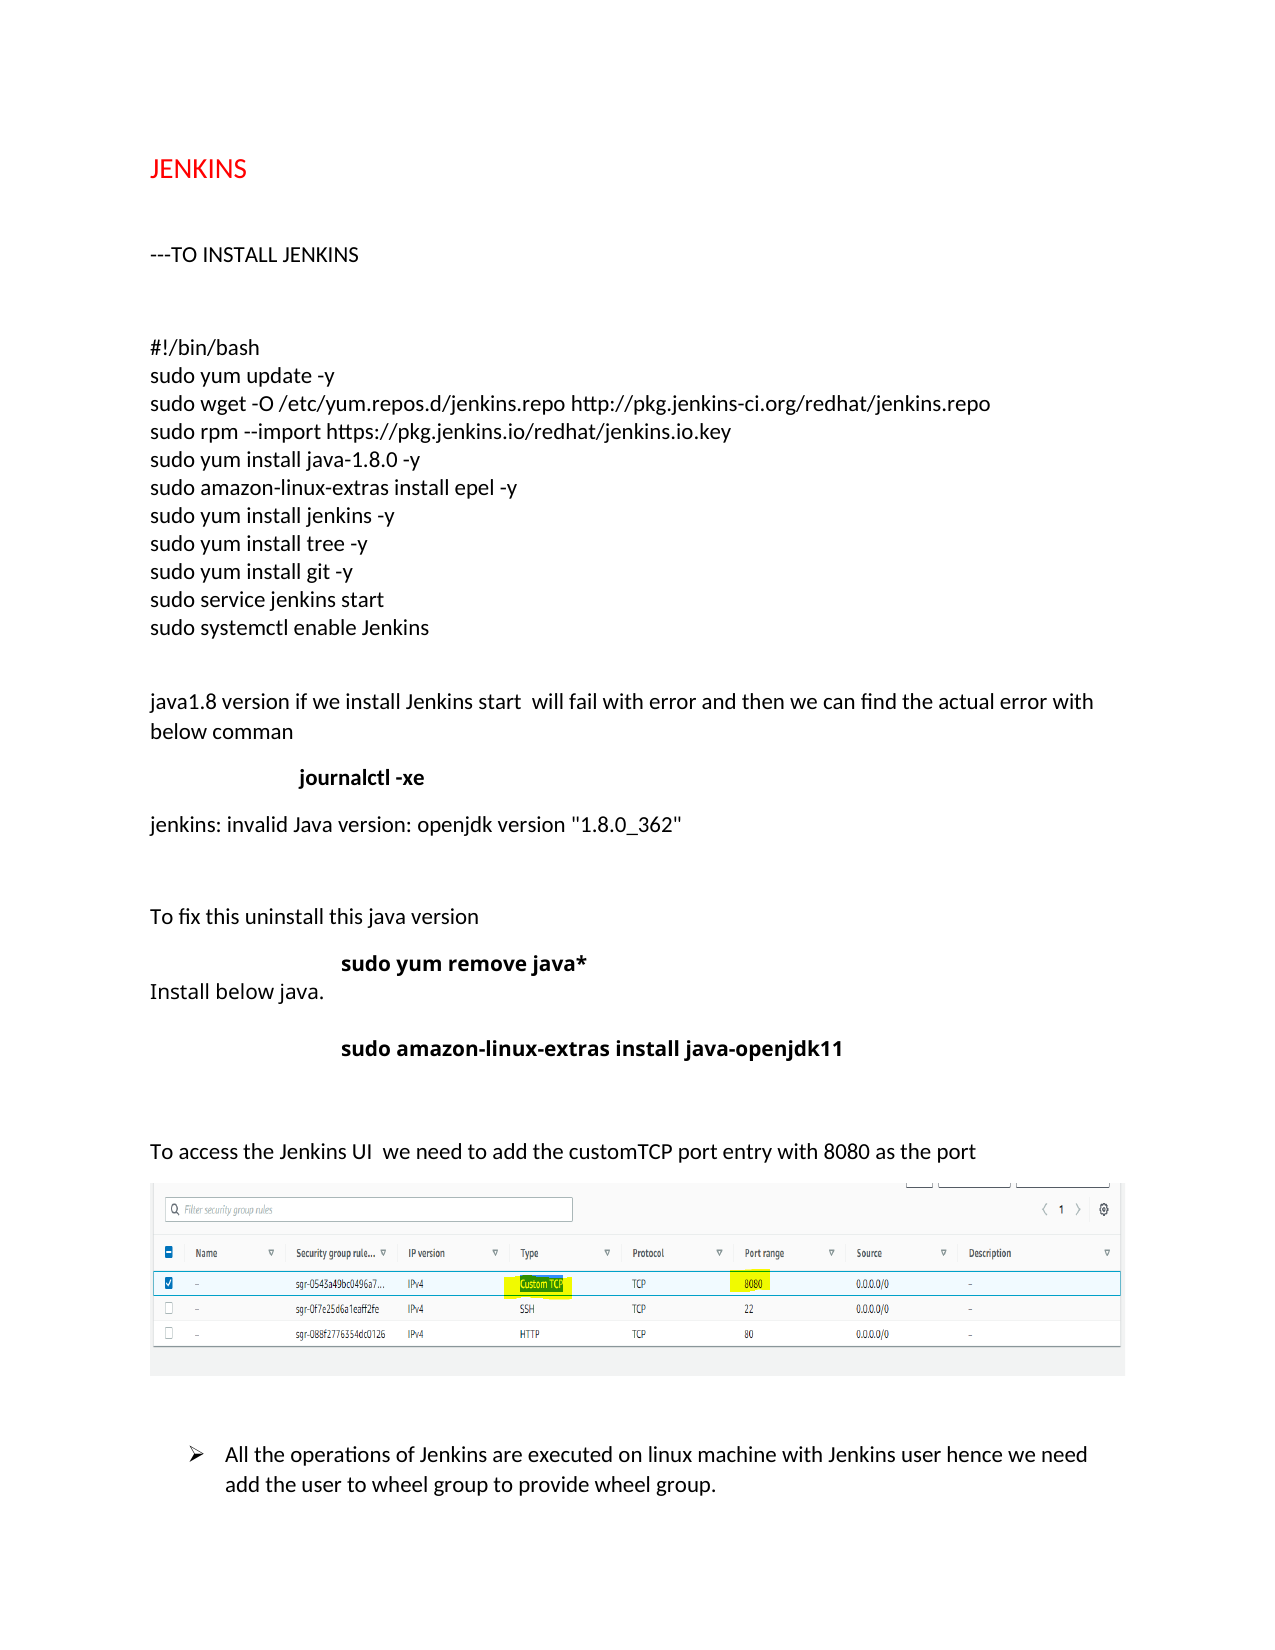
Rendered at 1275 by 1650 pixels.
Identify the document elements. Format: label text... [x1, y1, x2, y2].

text Install below java. [150, 977, 1125, 1006]
text sudo amazon-linux-extras install epel -y [150, 473, 1125, 501]
text sudo yum install jenkins -y [150, 501, 1125, 529]
text sudo yum install tree -y [150, 529, 1125, 557]
text jenkins: invalid Java version: openjdk version "1.8.0_362" [150, 810, 1125, 838]
text java1.8 version if we install Jenkins start will fail with error and then we can find the actual error with below comman [150, 687, 1125, 745]
text sudo yum install git -y [150, 557, 1125, 585]
text sudo service jenkins start [150, 585, 1125, 613]
text sudo yum remove java* [150, 949, 1125, 977]
text sudo amazon-linux-extras install java-openjdk11 [150, 1034, 1125, 1062]
text sudo wget -O /etc/yum.repos.d/jenkins.repo http://pkg.jenkins-ci.org/redhat/jenkins.repo [150, 389, 1125, 417]
text JENKINS [150, 150, 1125, 186]
text sudo rpm --import https://pkg.jenkins.io/redhat/jenkins.io.key [150, 417, 1125, 445]
text To access the Jenkins UI we need to add the customTCP port entry with 8080 as the port [150, 1137, 1125, 1165]
text #!/bin/bash [150, 333, 1125, 361]
text sudo yum update -y [150, 361, 1125, 389]
text sudo systemctl enable Jenkins [150, 613, 1125, 641]
text sudo yum install java-1.8.0 -y [150, 445, 1125, 473]
text journalctl -xe [150, 763, 1125, 791]
text ---TO INSTALL JENKINS [150, 240, 1125, 268]
text To fix this uninstall this java version [150, 902, 1125, 930]
list All the operations of Jenkins are executed on linux machine with Jenkins user hence we need add the user to wheel group to provide wheel group. [187, 1440, 1125, 1498]
